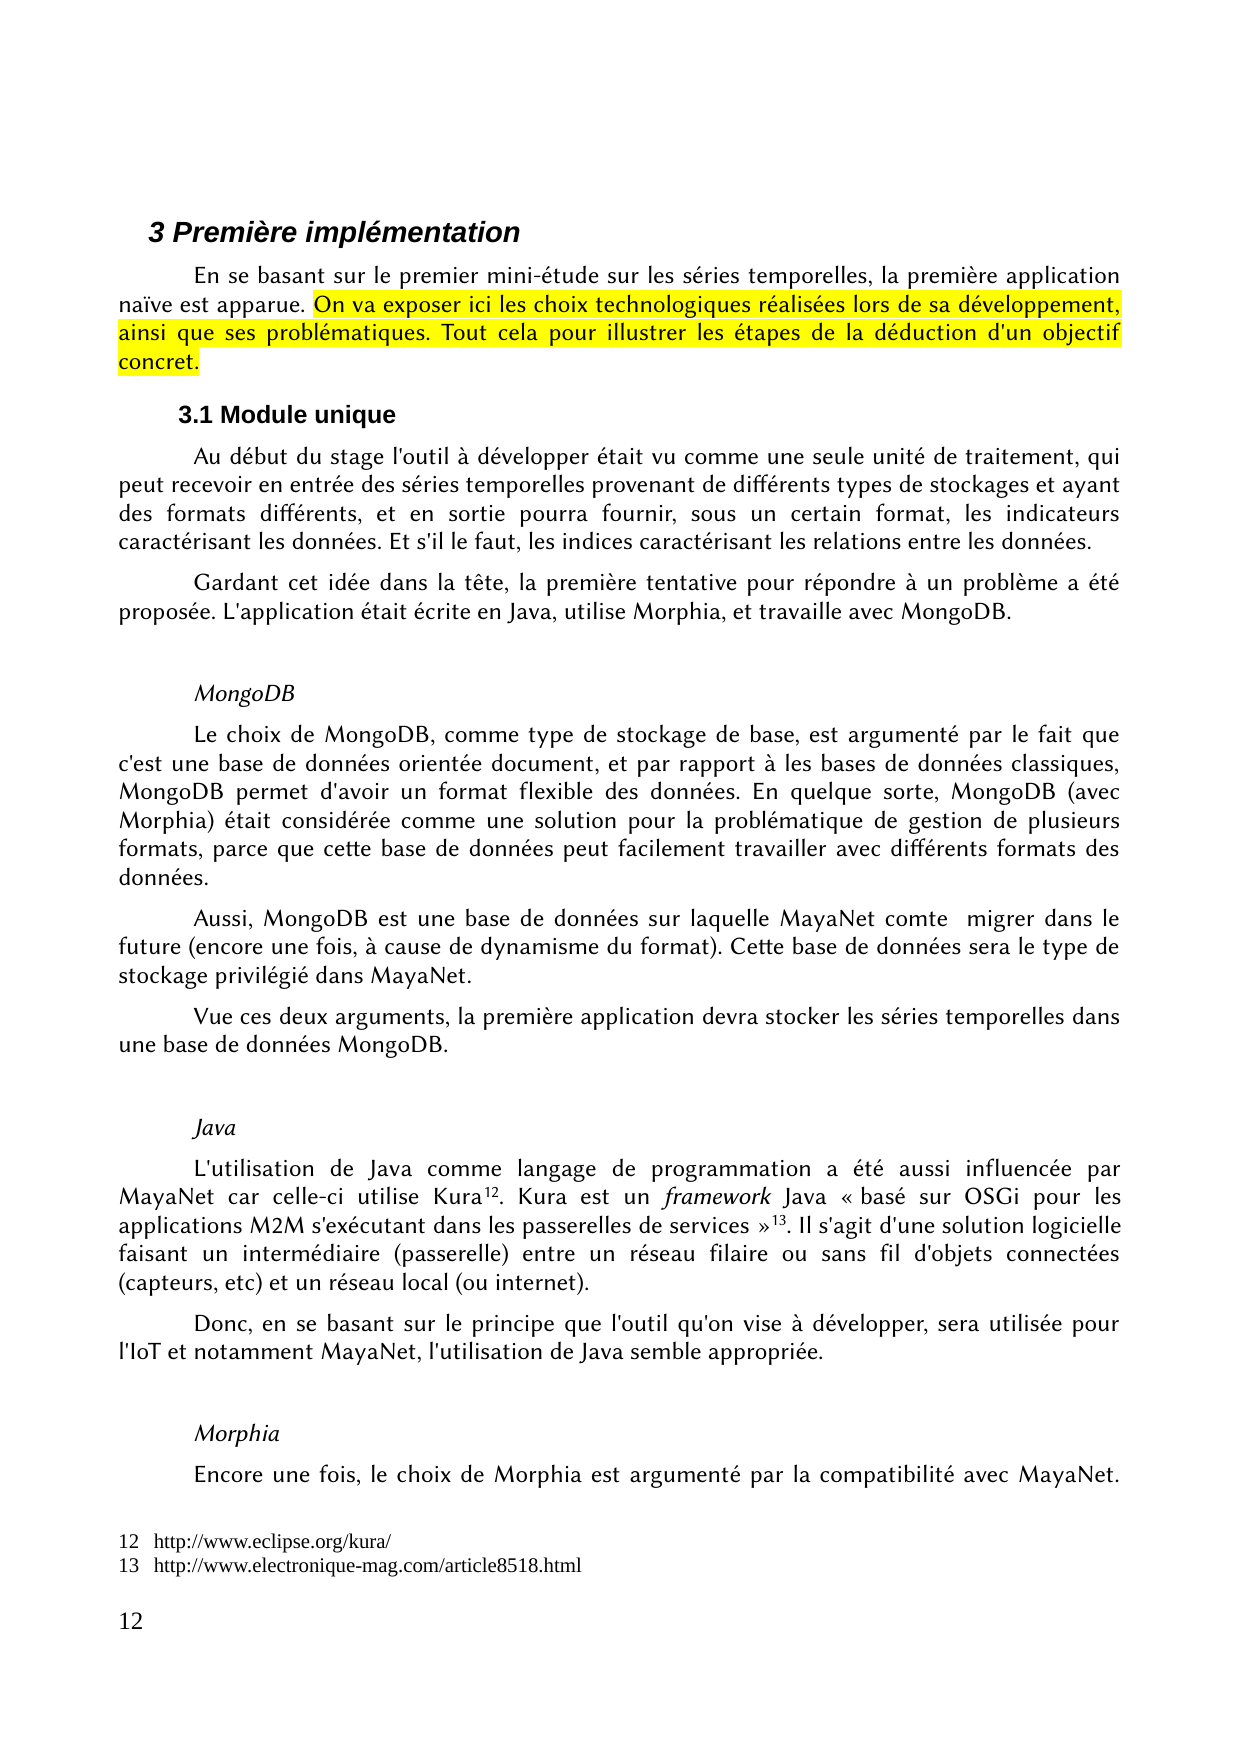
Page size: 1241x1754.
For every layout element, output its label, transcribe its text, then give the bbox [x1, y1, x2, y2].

text En se basant sur le premier mini-étude sur les séries temporelles, la première application naïve est apparue. On va exposer ici les choix technologiques réalisées lors de sa développement, ainsi que ses problématiques. Tout cela pour illustrer les étapes de la déduction d'un objectif concret. [118, 261, 1122, 376]
text Vue ces deux arguments, la première application devra stocker les séries temporelles dans une base de données MongoDB. [118, 1002, 1122, 1059]
text Aussi, MongoDB est une base de données sur laquelle MayaNet comte migrer dans le future (encore une fois, à cause de dynamisme du format). Cette base de données sera le type de stockage privilégié dans MayaNet. [118, 904, 1122, 989]
text Le choix de MongoDB, comme type de stockage de base, est argumenté par le fait que c'est une base de données orientée document, et par rapport à les bases de données classiques, MongoDB permet d'avoir un format flexible des données. En quelque sorte, MongoDB (avec Morphia) était considérée comme une solution pour la problématique de gestion de plusieurs formats, parce que cette base de données peut facilement travailler avec différents formats des données. [118, 720, 1122, 891]
text Donc, en se basant sur le principe que l'outil qu'on vise à développer, sera utilisée pour l'IoT et notamment MayaNet, l'utilisation de Java semble appropriée. [118, 1309, 1122, 1366]
subtitle Première implémentation [118, 215, 1122, 249]
text L'utilisation de Java comme langage de programmation a été aussi influencée par MayaNet car celle-ci utilise Kura. Kura est un framework Java « basé sur OSGi pour les applications M2M s'exécutant dans les passerelles de services ». Il s'agit d'une solution logicielle faisant un intermédiaire (passerelle) entre un réseau filaire ou sans fil d'objets connectées (capteurs, etc) et un réseau local (ou internet). [118, 1154, 1122, 1296]
text Au début du stage l'outil à développer était vu comme une seule unité de traitement, qui peut recevoir en entrée des séries temporelles provenant de différents types de stockages et ayant des formats différents, et en sortie pourra fournir, sous un certain format, les indicateurs caractérisant les données. Et s'il le faut, les indices caractérisant les relations entre les données. [118, 442, 1122, 556]
text MongoDB [118, 679, 1122, 708]
text Encore une fois, le choix de Morphia est argumenté par la compatibilité avec MayaNet. [118, 1461, 1122, 1489]
text http://www.eclipse.org/kura/ [118, 1529, 1122, 1553]
text Morphia [118, 1419, 1122, 1448]
subtitle Module unique [118, 401, 1122, 429]
text Java [118, 1113, 1122, 1141]
text http://www.electronique-mag.com/article8518.html [118, 1553, 1122, 1577]
text Gardant cet idée dans la tête, la première tentative pour répondre à un problème a été proposée. L'application était écrite en Java, utilise Morphia, et travaille avec MongoDB. [118, 568, 1122, 626]
